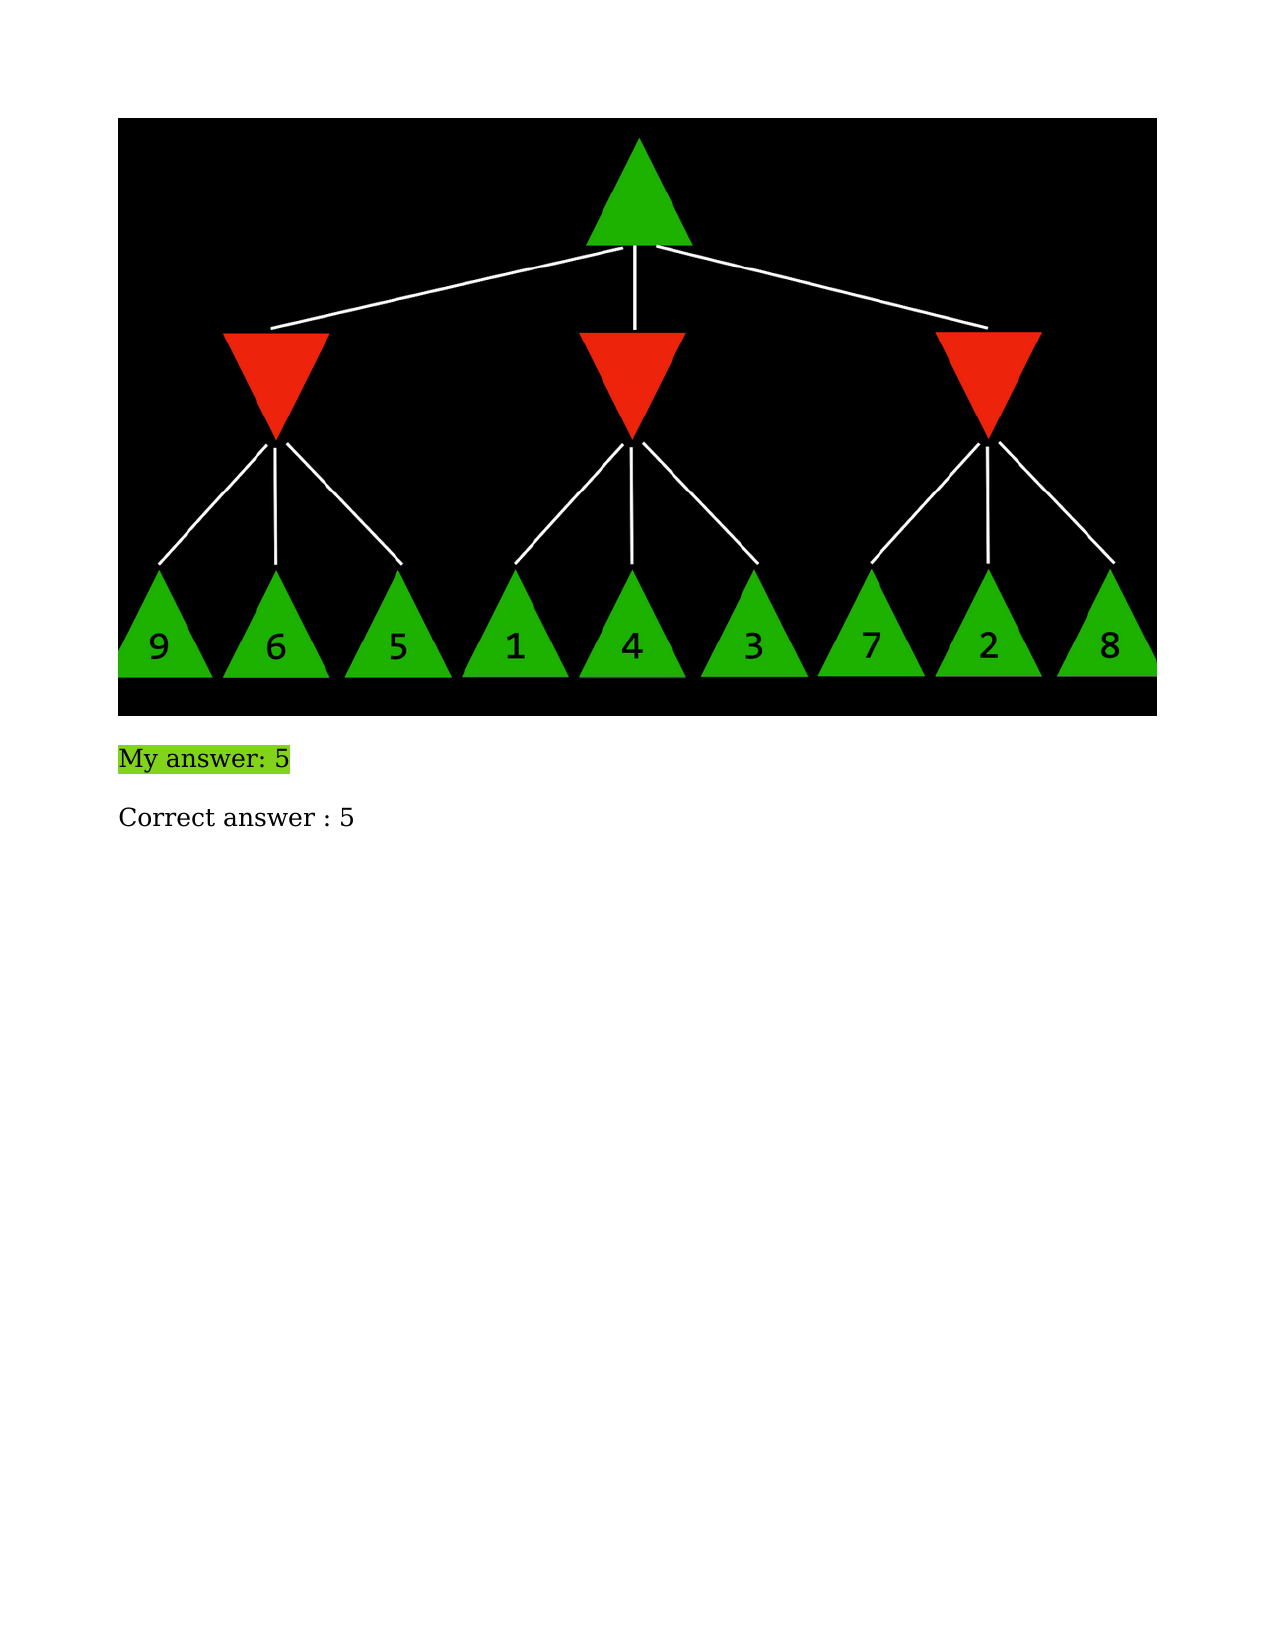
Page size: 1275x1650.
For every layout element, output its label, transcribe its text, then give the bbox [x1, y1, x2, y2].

picture [118, 118, 1157, 716]
text Correct answer : 5 [118, 803, 1157, 832]
text My answer: 5 [118, 744, 1157, 774]
